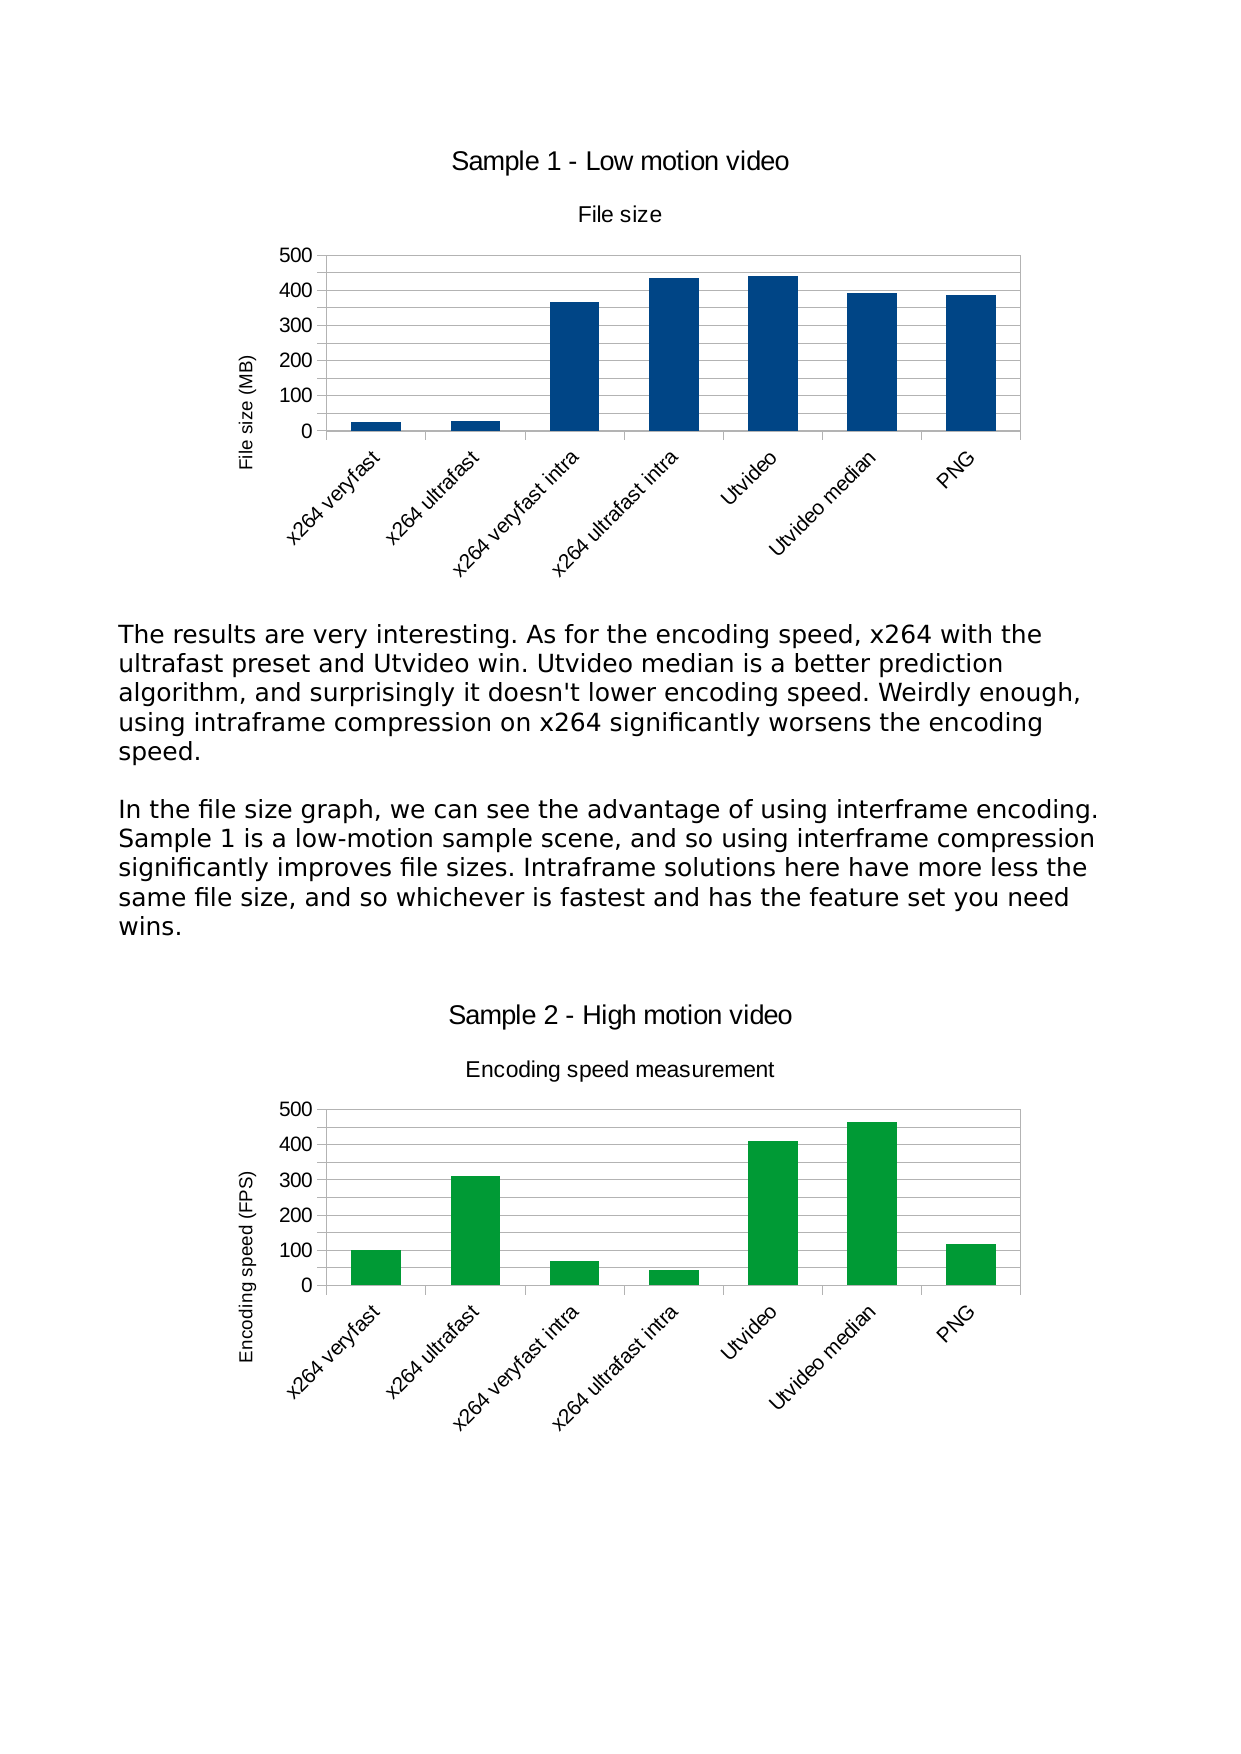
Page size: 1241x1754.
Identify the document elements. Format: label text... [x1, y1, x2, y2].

text In the file size graph, we can see the advantage of using interframe encoding. Sample 1 is a low-motion sample scene, and so using interframe compression significantly improves file sizes. Intraframe solutions here have more less the same file size, and so whichever is fastest and has the feature set you need wins. [118, 795, 1122, 941]
text The results are very interesting. As for the encoding speed, x264 with the ultrafast preset and Utvideo win. Utvideo median is a better prediction algorithm, and surprisingly it doesn't lower encoding speed. Weirdly enough, using intraframe compression on x264 significantly worsens the encoding speed. [118, 620, 1122, 766]
